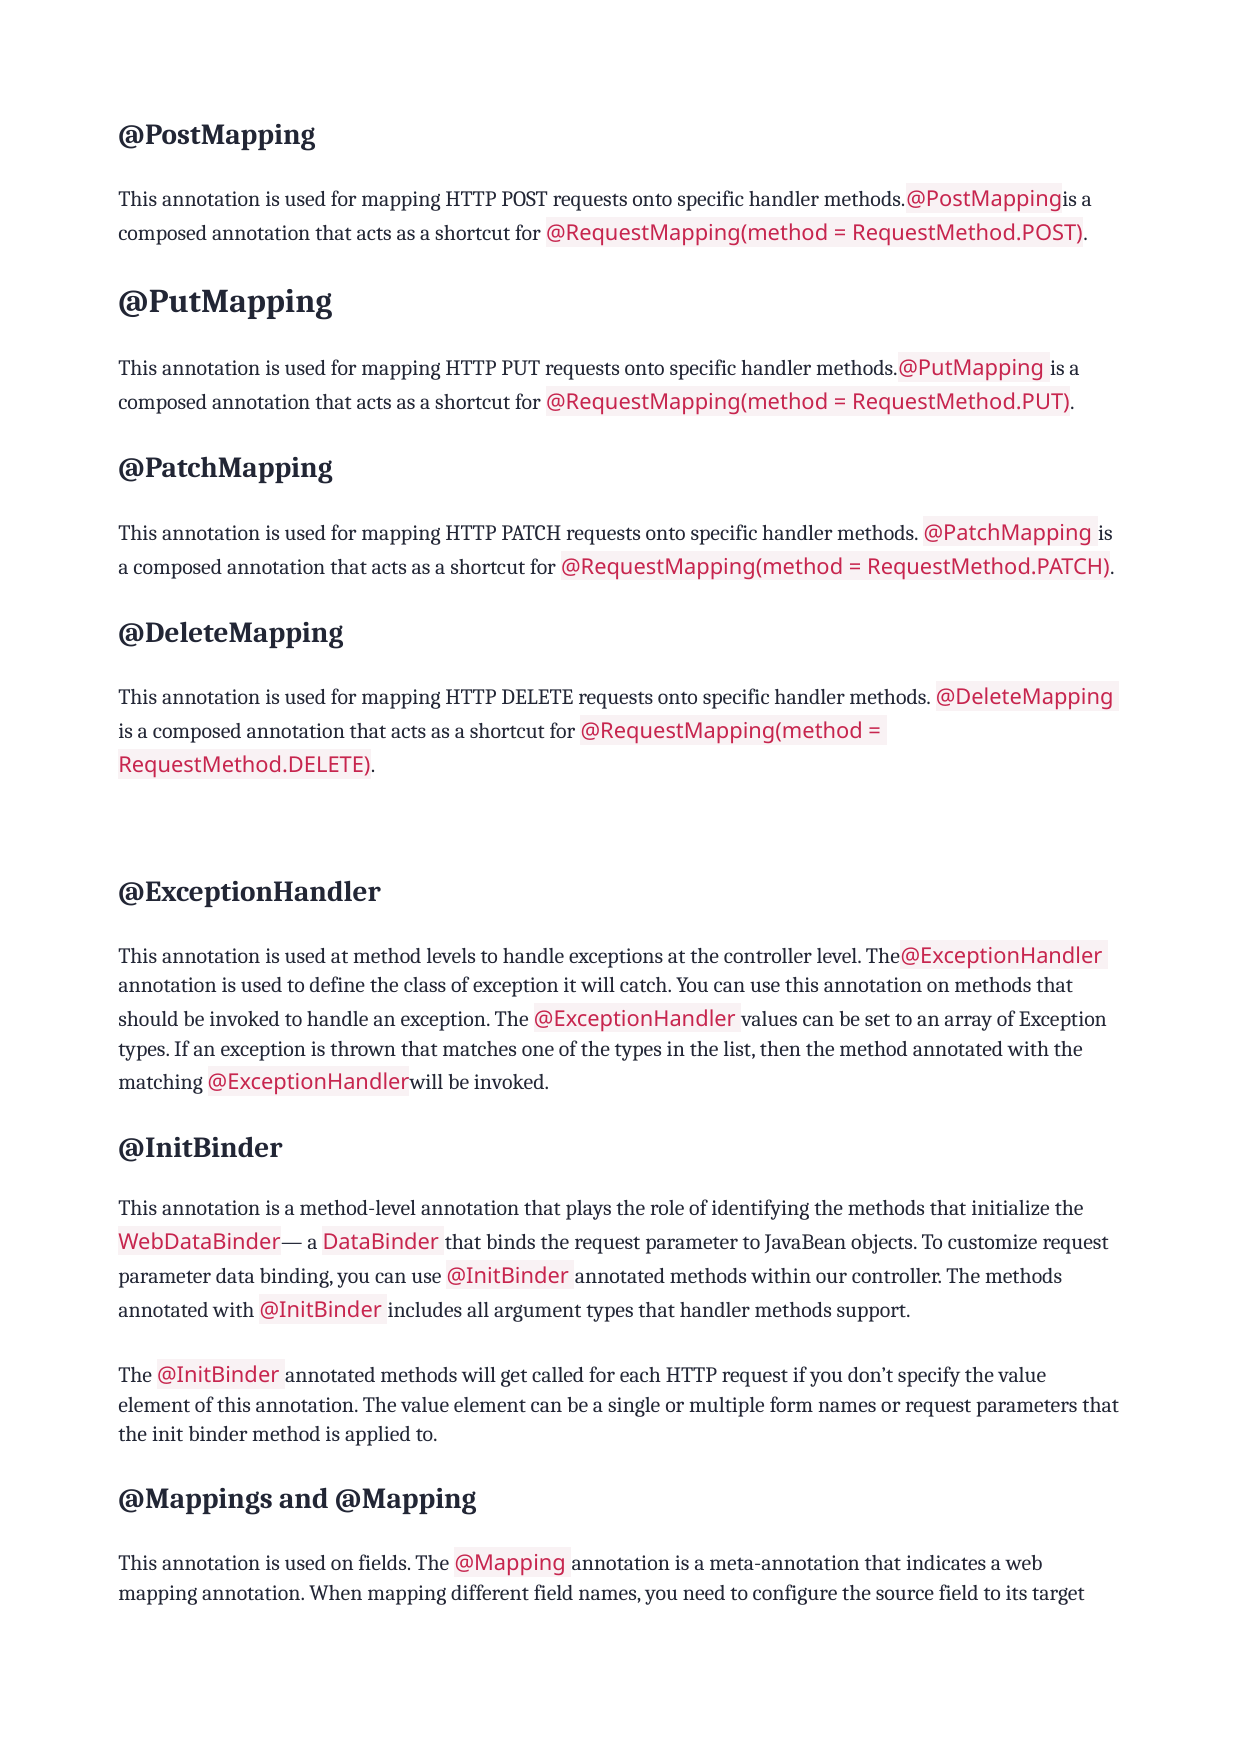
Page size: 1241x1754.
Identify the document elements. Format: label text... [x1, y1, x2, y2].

subtitle @Mappings and @Mapping [118, 1482, 1122, 1516]
text This annotation is used for mapping HTTP PUT requests onto specific handler methods.@PutMapping is a composed annotation that acts as a shortcut for @RequestMapping(method = RequestMethod.PUT). [118, 352, 1122, 416]
text This annotation is used at method levels to handle exceptions at the controller level. The@ExceptionHandler annotation is used to define the class of exception it will catch. You can use this annotation on methods that should be invoked to handle an exception. The @ExceptionHandler values can be set to an array of Exception types. If an exception is thrown that matches one of the types in the list, then the method annotated with the matching @ExceptionHandlerwill be invoked. [118, 939, 1122, 1096]
text This annotation is used for mapping HTTP POST requests onto specific handler methods.@PostMappingis a composed annotation that acts as a shortcut for @RequestMapping(method = RequestMethod.POST). [118, 183, 1122, 247]
text The @InitBinder annotated methods will get called for each HTTP request if you don’t specify the value element of this annotation. The value element can be a single or multiple form names or request parameters that the init binder method is applied to. [118, 1359, 1122, 1447]
subtitle @DeleteMapping [118, 616, 1122, 649]
subtitle @ExceptionHandler [118, 875, 1122, 908]
subtitle @PostMapping [118, 118, 1122, 152]
text This annotation is used on fields. The @Mapping annotation is a meta-annotation that indicates a web mapping annotation. When mapping different field names, you need to configure the source field to its target [118, 1547, 1122, 1606]
text This annotation is a method-level annotation that plays the role of identifying the methods that initialize the WebDataBinder— a DataBinder that binds the request parameter to JavaBean objects. To customize request parameter data binding, you can use @InitBinder annotated methods within our controller. The methods annotated with @InitBinder includes all argument types that handler methods support. [118, 1196, 1122, 1324]
subtitle @PutMapping [118, 282, 1122, 321]
subtitle @PatchMapping [118, 452, 1122, 485]
subtitle @InitBinder [118, 1131, 1122, 1165]
text This annotation is used for mapping HTTP DELETE requests onto specific handler methods. @DeleteMapping is a composed annotation that acts as a shortcut for @RequestMapping(method = RequestMethod.DELETE). [118, 681, 1122, 779]
text This annotation is used for mapping HTTP PATCH requests onto specific handler methods. @PatchMapping is a composed annotation that acts as a shortcut for @RequestMapping(method = RequestMethod.PATCH). [118, 516, 1122, 580]
